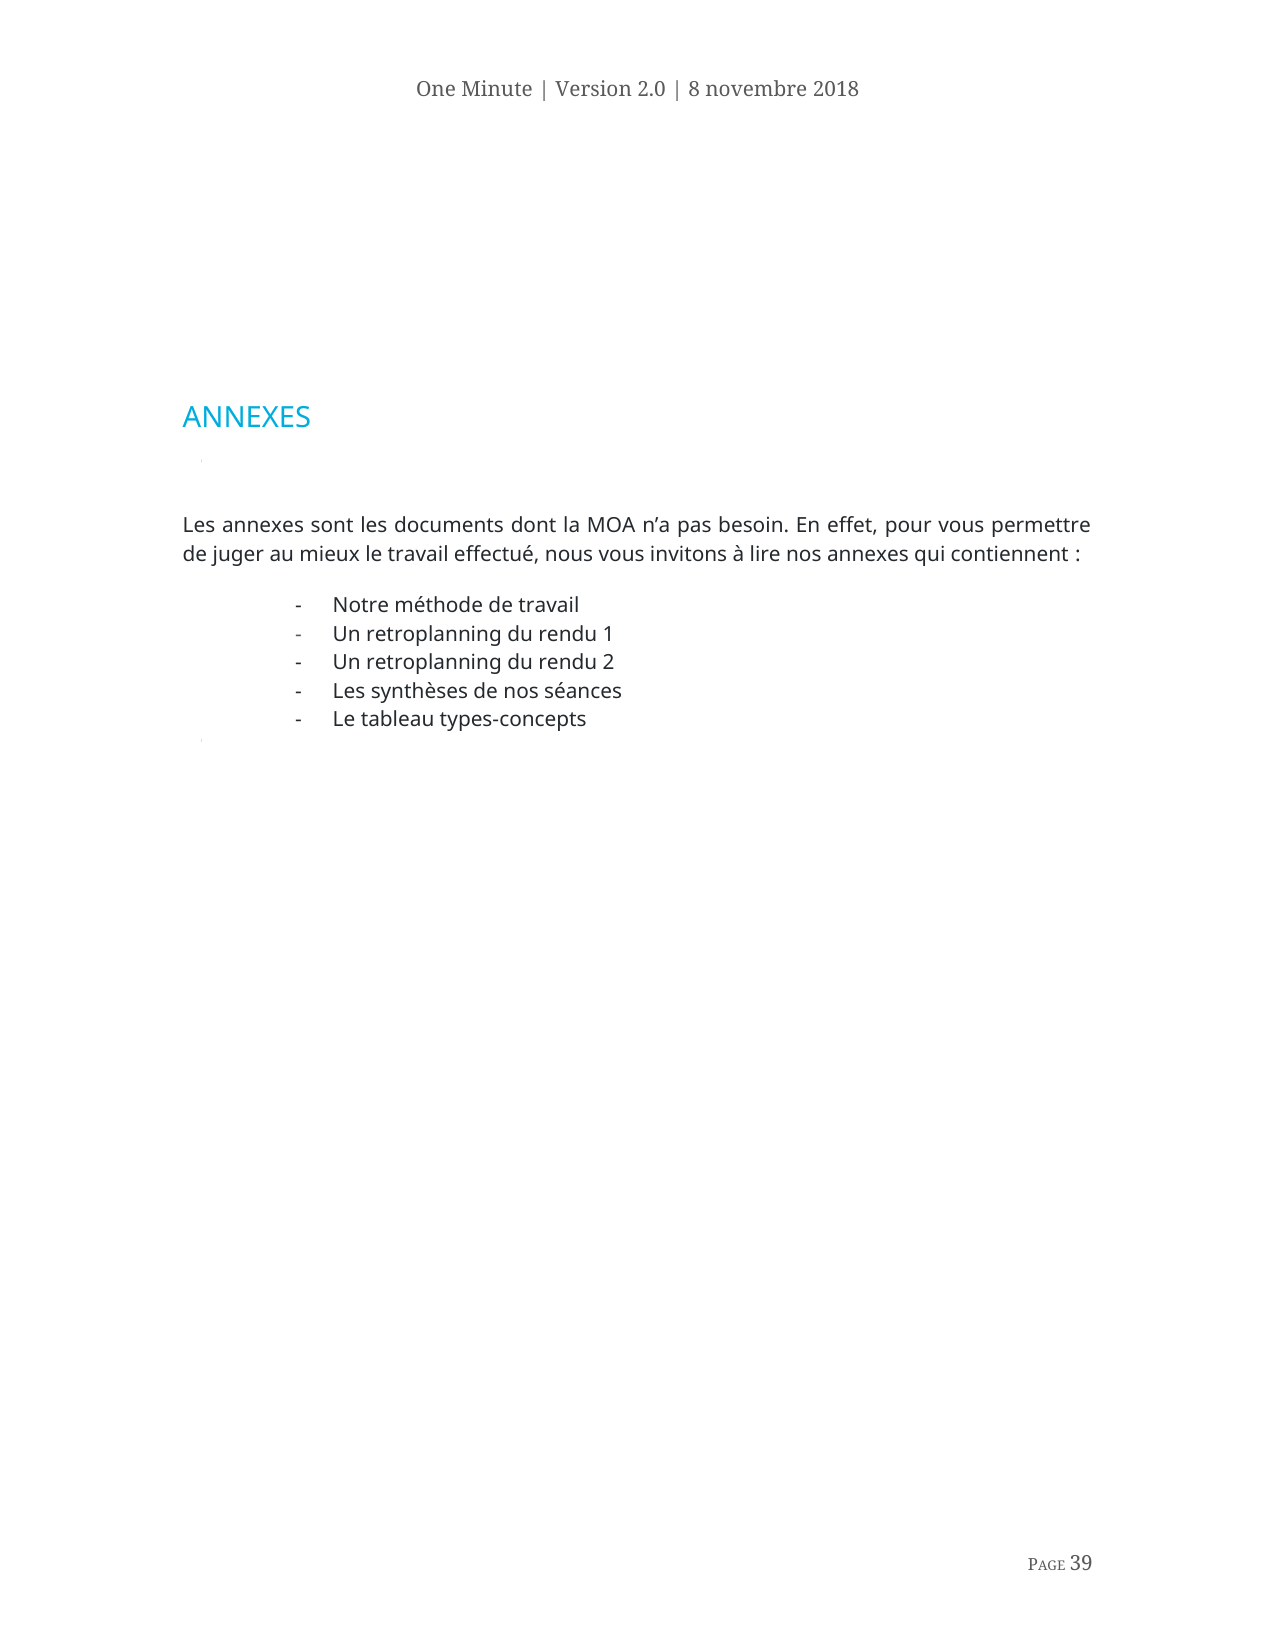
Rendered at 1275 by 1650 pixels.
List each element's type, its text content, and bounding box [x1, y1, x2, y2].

text Les annexes sont les documents dont la MOA n’a pas besoin. En effet, pour vous permettre de juger au mieux le travail effectué, nous vous invitons à lire nos annexes qui contiennent : [182, 511, 1093, 567]
list Un retroplanning du rendu 2 [295, 647, 1093, 676]
list Notre méthode de travail [295, 590, 1093, 619]
list Un retroplanning du rendu 1 [295, 619, 1093, 647]
list Les synthèses de nos séances [295, 676, 1093, 704]
list Le tableau types-concepts [295, 704, 1093, 733]
text ANNEXES [182, 397, 1093, 436]
